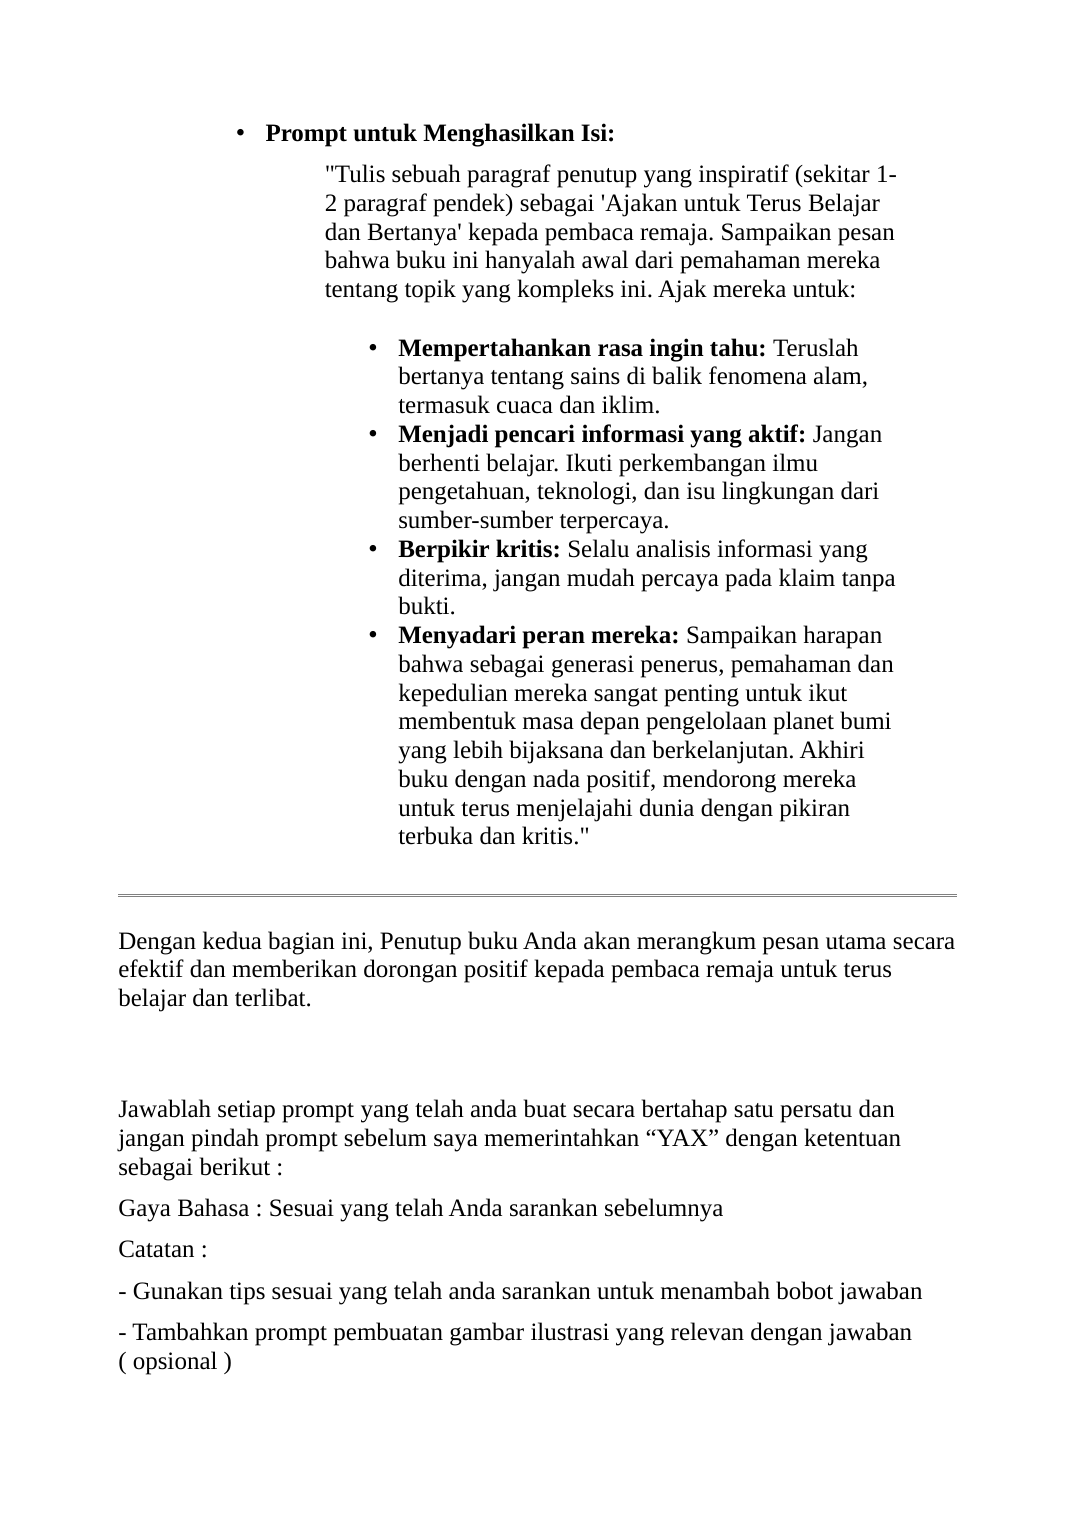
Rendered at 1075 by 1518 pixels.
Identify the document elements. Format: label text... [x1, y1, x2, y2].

text Gaya Bahasa : Sesuai yang telah Anda sarankan sebelumnya [118, 1193, 957, 1222]
text - Gunakan tips sesuai yang telah anda sarankan untuk menambah bobot jawaban [118, 1276, 957, 1304]
text Jawablah setiap prompt yang telah anda buat secara bertahap satu persatu dan jangan pindah prompt sebelum saya memerintahkan “YAX” dengan ketentuan sebagai berikut : [118, 1094, 957, 1181]
list Berpikir kritis: Selalu analisis informasi yang diterima, jangan mudah percaya pada klaim tanpa bukti. [369, 534, 898, 620]
text Catatan : [118, 1234, 957, 1263]
list "Tulis sebuah paragraf penutup yang inspiratif (sekitar 1-2 paragraf pendek) sebagai 'Ajakan untuk Terus Belajar dan Bertanya' kepada pembaca remaja. Sampaikan pesan bahwa buku ini hanyalah awal dari pemahaman mereka tentang topik yang kompleks ini. Ajak mereka untuk: [295, 159, 898, 303]
list Menjadi pencari informasi yang aktif: Jangan berhenti belajar. Ikuti perkembangan ilmu pengetahuan, teknologi, dan isu lingkungan dari sumber-sumber terpercaya. [369, 419, 898, 534]
list Menyadari peran mereka: Sampaikan harapan bahwa sebagai generasi penerus, pemahaman dan kepedulian mereka sangat penting untuk ikut membentuk masa depan pengelolaan planet bumi yang lebih bijaksana dan berkelanjutan. Akhiri buku dengan nada positif, mendorong mereka untuk terus menjelajahi dunia dengan pikiran terbuka dan kritis." [369, 620, 898, 850]
list Mempertahankan rasa ingin tahu: Teruslah bertanya tentang sains di balik fenomena alam, termasuk cuaca dan iklim. [369, 333, 898, 419]
text Dengan kedua bagian ini, Penutup buku Anda akan merangkum pesan utama secara efektif dan memberikan dorongan positif kepada pembaca remaja untuk terus belajar dan terlibat. [118, 926, 957, 1012]
text - Tambahkan prompt pembuatan gambar ilustrasi yang relevan dengan jawaban ( opsional ) [118, 1317, 957, 1374]
list Prompt untuk Menghasilkan Isi: [236, 118, 957, 147]
